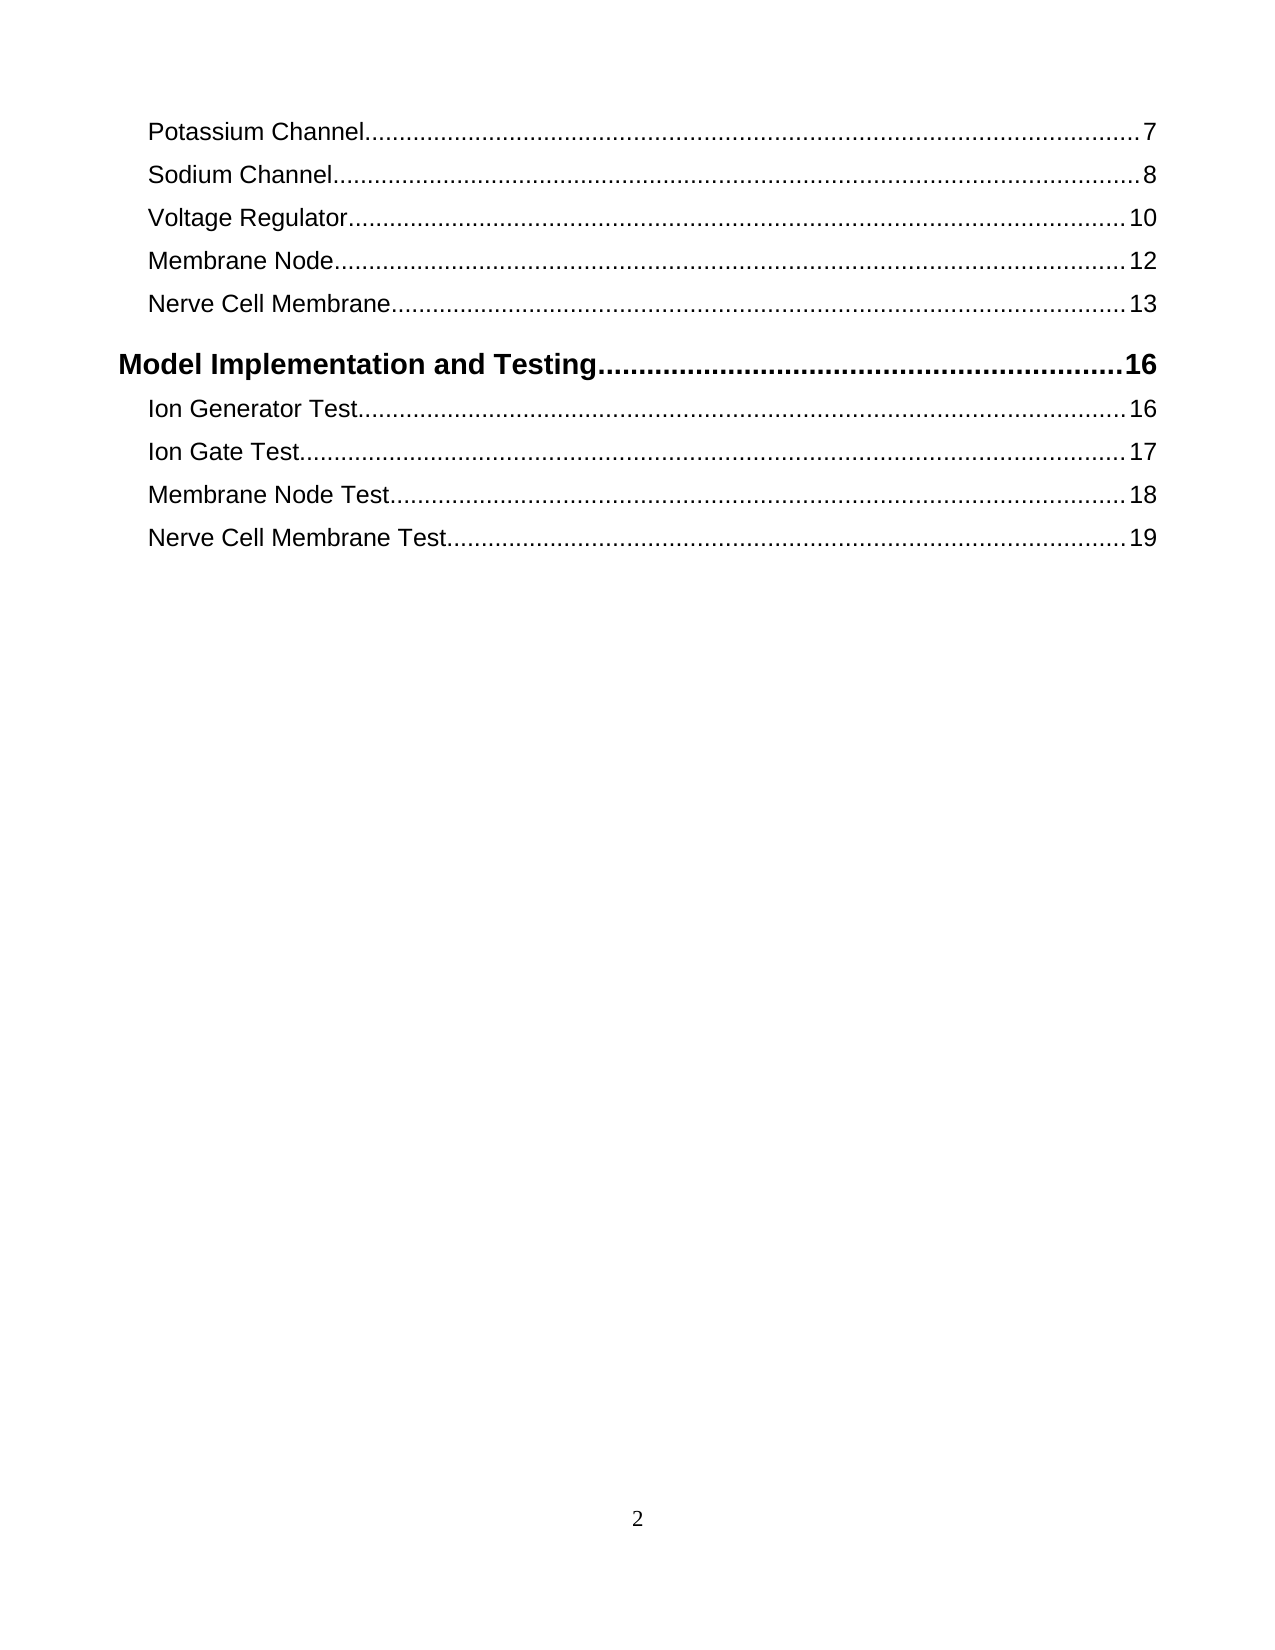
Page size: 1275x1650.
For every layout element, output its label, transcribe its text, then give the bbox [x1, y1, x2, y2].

text Sodium Channel 8 [148, 161, 1157, 189]
text Membrane Node Test 18 [148, 481, 1157, 509]
text Membrane Node 12 [148, 247, 1157, 275]
text Ion Generator Test 16 [148, 395, 1157, 423]
text Voltage Regulator 10 [148, 204, 1157, 232]
text Ion Gate Test 17 [148, 438, 1157, 466]
text Nerve Cell Membrane Test 19 [148, 524, 1157, 552]
text Nerve Cell Membrane 13 [148, 290, 1157, 318]
text Model Implementation and Testing 16 [118, 348, 1157, 380]
text Potassium Channel 7 [148, 118, 1157, 146]
